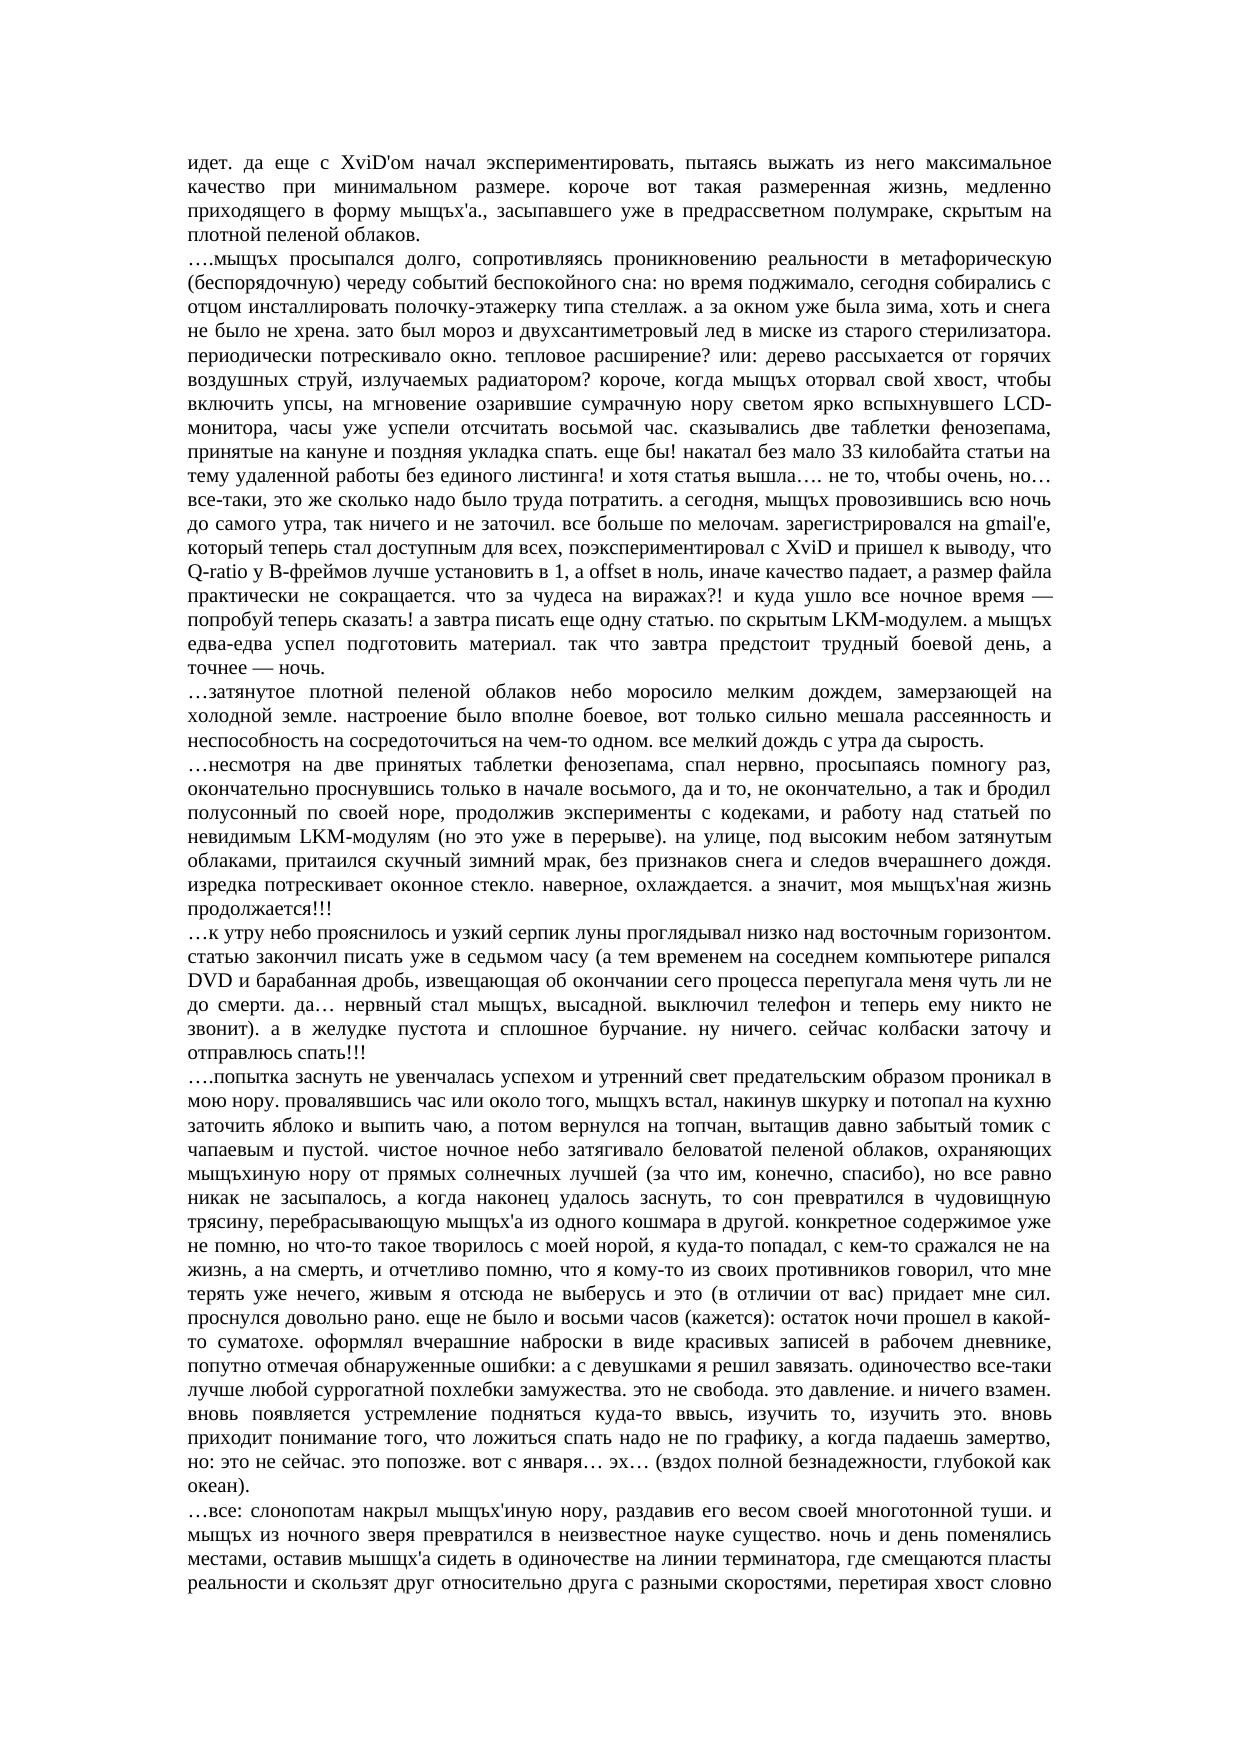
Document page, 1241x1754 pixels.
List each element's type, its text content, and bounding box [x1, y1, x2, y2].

text ….мыщъх просыпался долго, сопротивляясь проникновению реальности в метафорическую (беспорядочную) череду событий беспокойного сна: но время поджимало, сегодня собирались с отцом инсталлировать полочку-этажерку типа стеллаж. а за окном уже была зима, хоть и снега не было не хрена. зато был мороз и двухсантиметровый лед в миске из старого стерилизатора. периодически потрескивало окно. тепловое расширение? или: дерево рассыхается от горячих воздушных струй, излучаемых радиатором? короче, когда мыщъх оторвал свой хвост, чтобы включить упсы, на мгновение озарившие сумрачную нору светом ярко вспыхнувшего LCD-монитора, часы уже успели отсчитать восьмой час. сказывались две таблетки фенозепама, принятые на кануне и поздняя укладка спать. еще бы! накатал без мало 33 килобайта статьи на тему удаленной работы без единого листинга! и хотя статья вышла…. не то, чтобы очень, но… все-таки, это же сколько надо было труда потратить. а сегодня, мыщъх провозившись всю ночь до самого утра, так ничего и не заточил. все больше по мелочам. зарегистрировался на gmail'е, который теперь стал доступным для всех, поэкспериментировал с XviD и пришел к выводу, что Q-ratio у B-фреймов лучше установить в 1, а offset в ноль, иначе качество падает, а размер файла практически не сокращается. что за чудеса на виражах?! и куда ушло все ночное время — попробуй теперь сказать! а завтра писать еще одну статью. по скрытым LKM-модулем. а мыщъх едва-едва успел подготовить материал. так что завтра предстоит трудный боевой день, а точнее — ночь. [187, 246, 1053, 679]
text ….попытка заснуть не увенчалась успехом и утренний свет предательским образом проникал в мою нору. провалявшись час или около того, мыщхъ встал, накинув шкурку и потопал на кухню заточить яблоко и выпить чаю, а потом вернулся на топчан, вытащив давно забытый томик с чапаевым и пустой. чистое ночное небо затягивало беловатой пеленой облаков, охраняющих мыщъхиную нору от прямых солнечных лучшей (за что им, конечно, спасибо), но все равно никак не засыпалось, а когда наконец удалось заснуть, то сон превратился в чудовищную трясину, перебрасывающую мыщъх'а из одного кошмара в другой. конкретное содержимое уже не помню, но что-то такое творилось с моей норой, я куда-то попадал, с кем-то сражался не на жизнь, а на смерть, и отчетливо помню, что я кому-то из своих противников говорил, что мне терять уже нечего, живым я отсюда не выберусь и это (в отличии от вас) придает мне сил. проснулся довольно рано. еще не было и восьми часов (кажется): остаток ночи прошел в какой-то суматохе. оформлял вчерашние наброски в виде красивых записей в рабочем дневнике, попутно отмечая обнаруженные ошибки: а с девушками я решил завязать. одиночество все-таки лучше любой суррогатной похлебки замужества. это не свобода. это давление. и ничего взамен. вновь появляется устремление подняться куда-то ввысь, изучить то, изучить это. вновь приходит понимание того, что ложиться спать надо не по графику, а когда падаешь замертво, но: это не сейчас. это попозже. вот с января… эх… (вздох полной безнадежности, глубокой как океан). [187, 1064, 1053, 1497]
text …к утру небо прояснилось и узкий серпик луны проглядывал низко над восточным горизонтом. статью закончил писать уже в седьмом часу (а тем временем на соседнем компьютере рипался DVD и барабанная дробь, извещающая об окончании сего процесса перепугала меня чуть ли не до смерти. да… нервный стал мыщъх, высадной. выключил телефон и теперь ему никто не звонит). а в желудке пустота и сплошное бурчание. ну ничего. сейчас колбаски заточу и отправлюсь спать!!! [187, 920, 1053, 1064]
text …все: слонопотам накрыл мыщъх'иную нору, раздавив его весом своей многотонной туши. и мыщъх из ночного зверя превратился в неизвестное науке существо. ночь и день поменялись местами, оставив мышщх'а сидеть в одиночестве на линии терминатора, где смещаются пласты реальности и скользят друг относительно друга с разными скоростями, перетирая хвост словно [187, 1497, 1053, 1594]
text идет. да еще с XviD'ом начал экспериментировать, пытаясь выжать из него максимальное качество при минимальном размере. короче вот такая размеренная жизнь, медленно приходящего в форму мыщъх'а., засыпавшего уже в предрассветном полумраке, скрытым на плотной пеленой облаков. [187, 150, 1053, 246]
text …несмотря на две принятых таблетки фенозепама, спал нервно, просыпаясь помногу раз, окончательно проснувшись только в начале восьмого, да и то, не окончательно, а так и бродил полусонный по своей норе, продолжив эксперименты с кодеками, и работу над статьей по невидимым LKM-модулям (но это уже в перерыве). на улице, под высоким небом затянутым облаками, притаился скучный зимний мрак, без признаков снега и следов вчерашнего дождя. изредка потрескивает оконное стекло. наверное, охлаждается. а значит, моя мыщъх'ная жизнь продолжается!!! [187, 752, 1053, 920]
text …затянутое плотной пеленой облаков небо моросило мелким дождем, замерзающей на холодной земле. настроение было вполне боевое, вот только сильно мешала рассеянность и неспособность на сосредоточиться на чем-то одном. все мелкий дождь с утра да сырость. [187, 679, 1053, 752]
